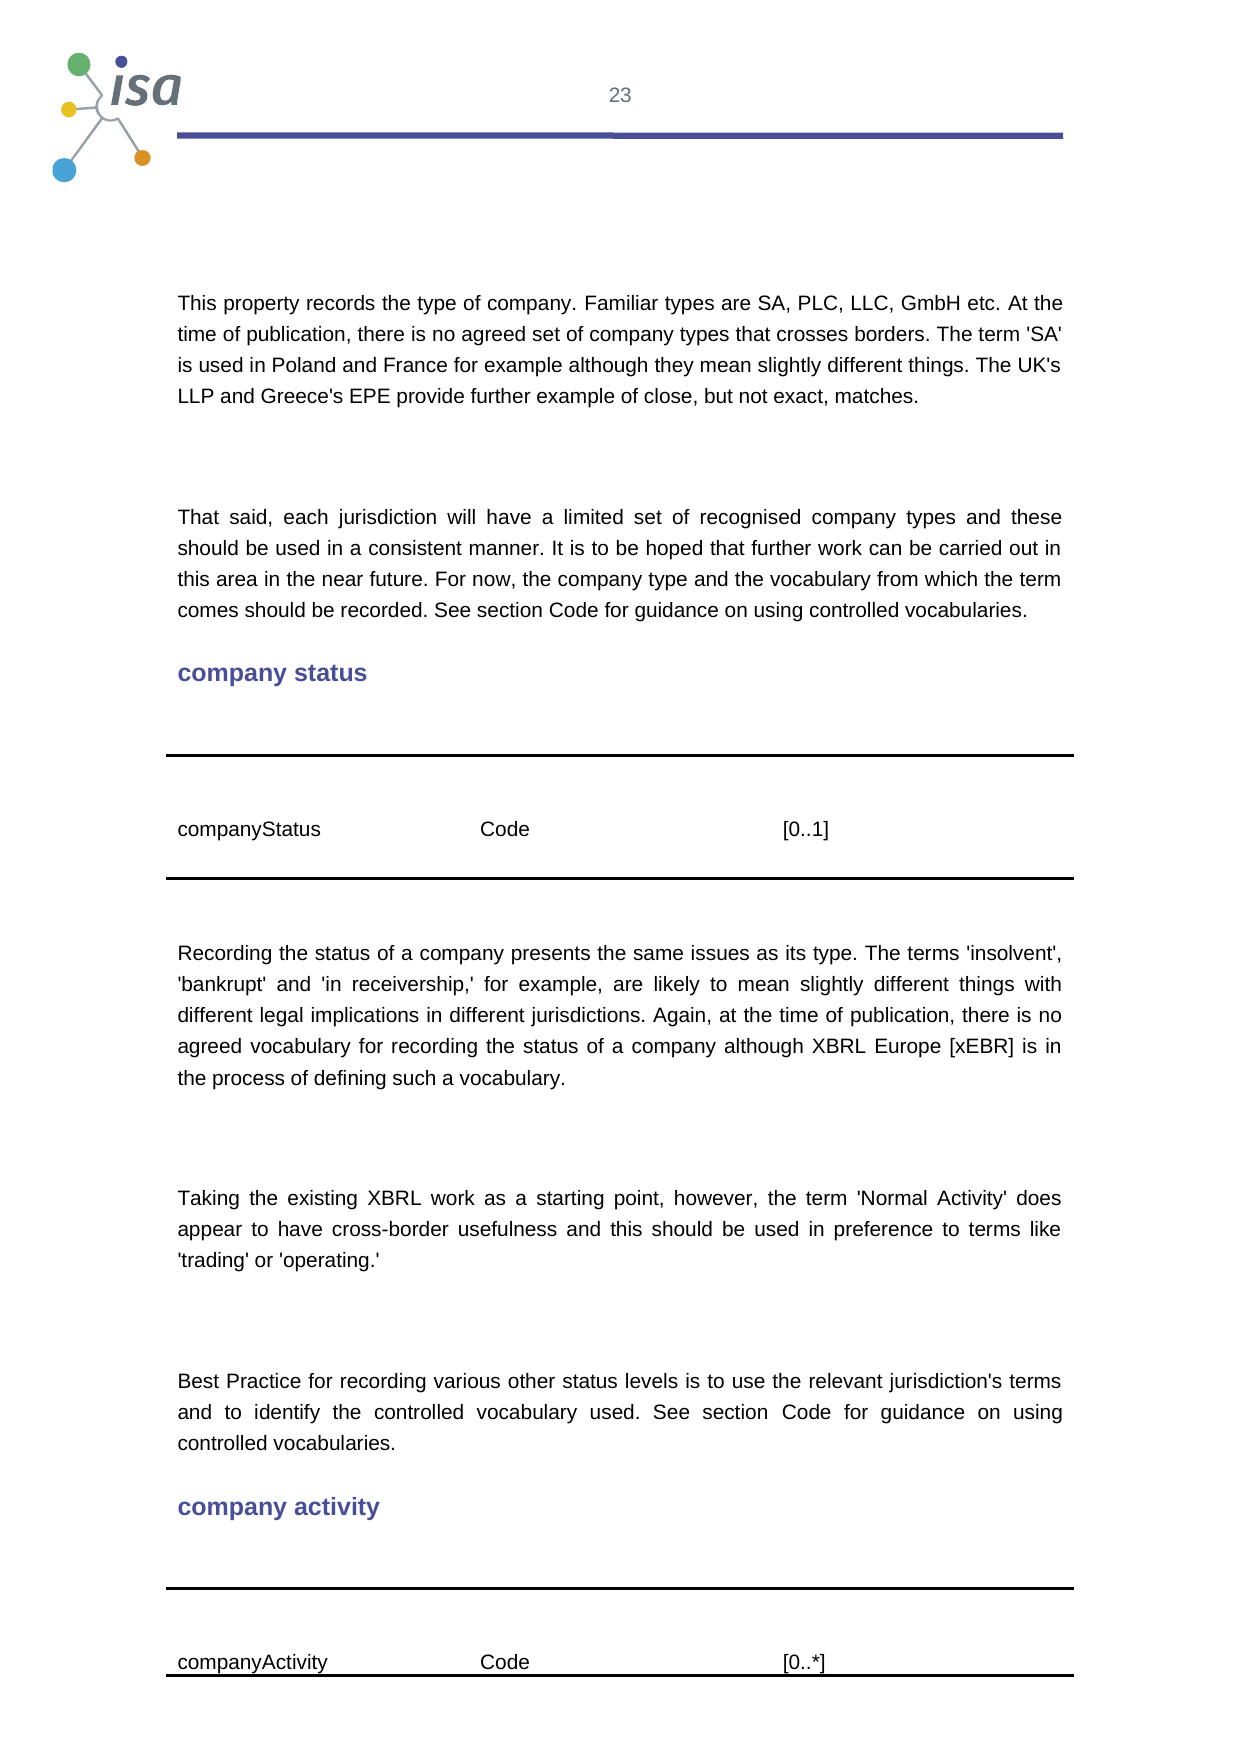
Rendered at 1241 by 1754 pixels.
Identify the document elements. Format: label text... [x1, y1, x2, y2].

text Best Practice for recording various other status levels is to use the relevant jurisdiction's terms and to identify the controlled vocabulary used. See section 5.3 for guidance on using controlled vocabularies. [177, 1369, 1063, 1455]
table_cell Code [469, 817, 771, 877]
table_header Cardinality [771, 757, 1074, 817]
table_header Relationship [166, 757, 469, 817]
subtitle company status [177, 658, 1063, 687]
table_cell companyStatus [166, 817, 469, 877]
table_cell Code [469, 1650, 771, 1674]
text This property records the type of company. Familiar types are SA, PLC, LLC, GmbH etc. At the time of publication, there is no agreed set of company types that crosses borders. The term 'SA' is used in Poland and France for example although they mean slightly different things. The UK's LLP and Greece's EPE provide further example of close, but not exact, matches. [177, 291, 1063, 408]
subtitle company activity [177, 1491, 1063, 1520]
table_cell [0..*] [771, 1650, 1074, 1674]
table_header Cardinality [771, 1590, 1074, 1650]
table_cell [0..1] [771, 817, 1074, 877]
text That said, each jurisdiction will have a limited set of recognised company types and these should be used in a consistent manner. It is to be hoped that further work can be carried out in this area in the near future. For now, the company type and the vocabulary from which the term comes should be recorded. See section 5.3 for guidance on using controlled vocabularies. [177, 505, 1063, 622]
table_cell companyActivity [166, 1650, 469, 1674]
table_header Abstract Data Type [469, 757, 771, 817]
table_header Abstract Data Type [469, 1590, 771, 1650]
text Recording the status of a company presents the same issues as its type. The terms 'insolvent', 'bankrupt' and 'in receivership,' for example, are likely to mean slightly different things with different legal implications in different jurisdictions. Again, at the time of publication, there is no agreed vocabulary for recording the status of a company although XBRL Europe [xEBR] is in the process of defining such a vocabulary. [177, 941, 1063, 1089]
text Taking the existing XBRL work as a starting point, however, the term 'Normal Activity' does appear to have cross-border usefulness and this should be used in preference to terms like 'trading' or 'operating.' [177, 1186, 1063, 1272]
table_header Relationship [166, 1590, 469, 1650]
